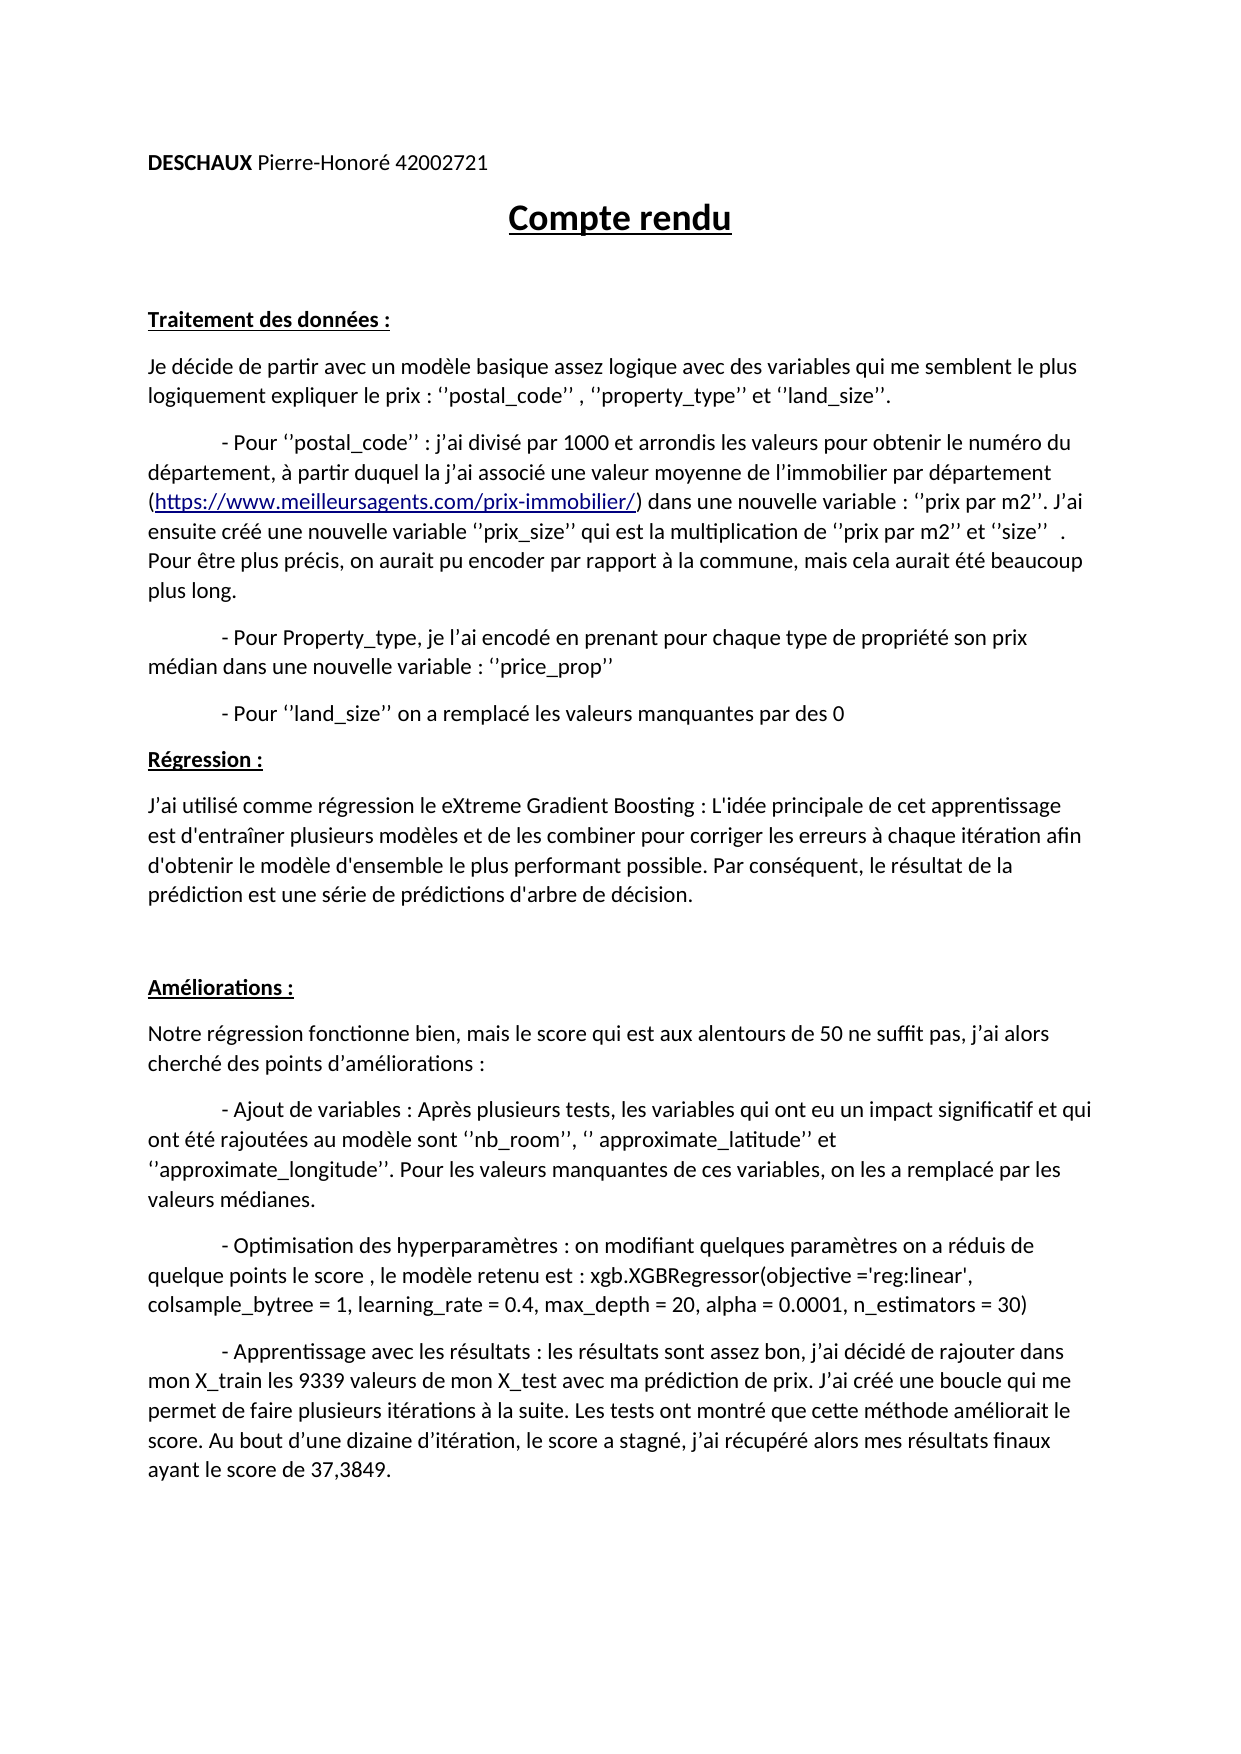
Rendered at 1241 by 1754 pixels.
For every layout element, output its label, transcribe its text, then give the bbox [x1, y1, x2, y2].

text - Pour ‘’postal_code’’ : j’ai divisé par 1000 et arrondis les valeurs pour obtenir le numéro du département, à partir duquel la j’ai associé une valeur moyenne de l’immobilier par département (https://www.meilleursagents.com/prix-immobilier/) dans une nouvelle variable : ‘’prix par m2’’. J’ai ensuite créé une nouvelle variable ‘’prix_size’’ qui est la multiplication de ‘’prix par m2’’ et ‘’size’’ . Pour être plus précis, on aurait pu encoder par rapport à la commune, mais cela aurait été beaucoup plus long. [148, 428, 1093, 604]
text Compte rendu [148, 194, 1093, 240]
text Je décide de partir avec un modèle basique assez logique avec des variables qui me semblent le plus logiquement expliquer le prix : ‘’postal_code’’ , ‘’property_type’’ et ‘’land_size’’. [148, 352, 1093, 409]
text DESCHAUX Pierre-Honoré 42002721 [148, 148, 1093, 176]
text Traitement des données : [148, 306, 1093, 333]
text - Pour ‘’land_size’’ on a remplacé les valeurs manquantes par des 0 [148, 699, 1093, 727]
text - Pour Property_type, je l’ai encodé en prenant pour chaque type de propriété son prix médian dans une nouvelle variable : ‘’price_prop’’ [148, 623, 1093, 680]
text Régression : [148, 745, 1093, 773]
text J’ai utilisé comme régression le eXtreme Gradient Boosting : L'idée principale de cet apprentissage est d'entraîner plusieurs modèles et de les combiner pour corriger les erreurs à chaque itération afin d'obtenir le modèle d'ensemble le plus performant possible. Par conséquent, le résultat de la prédiction est une série de prédictions d'arbre de décision. [148, 791, 1093, 908]
text Notre régression fonctionne bien, mais le score qui est aux alentours de 50 ne suffit pas, j’ai alors cherché des points d’améliorations : [148, 1019, 1093, 1077]
text Améliorations : [148, 973, 1093, 1001]
text - Optimisation des hyperparamètres : on modifiant quelques paramètres on a réduis de quelque points le score , le modèle retenu est : xgb.XGBRegressor(objective ='reg:linear', colsample_bytree = 1, learning_rate = 0.4, max_depth = 20, alpha = 0.0001, n_estimators = 30) [148, 1231, 1093, 1318]
text - Apprentissage avec les résultats : les résultats sont assez bon, j’ai décidé de rajouter dans mon X_train les 9339 valeurs de mon X_test avec ma prédiction de prix. J’ai créé une boucle qui me permet de faire plusieurs itérations à la suite. Les tests ont montré que cette méthode améliorait le score. Au bout d’une dizaine d’itération, le score a stagné, j’ai récupéré alors mes résultats finaux ayant le score de 37,3849. [148, 1337, 1093, 1513]
text - Ajout de variables : Après plusieurs tests, les variables qui ont eu un impact significatif et qui ont été rajoutées au modèle sont ‘’nb_room’’, ‘’ approximate_latitude’’ et ‘’approximate_longitude’’. Pour les valeurs manquantes de ces variables, on les a remplacé par les valeurs médianes. [148, 1096, 1093, 1213]
